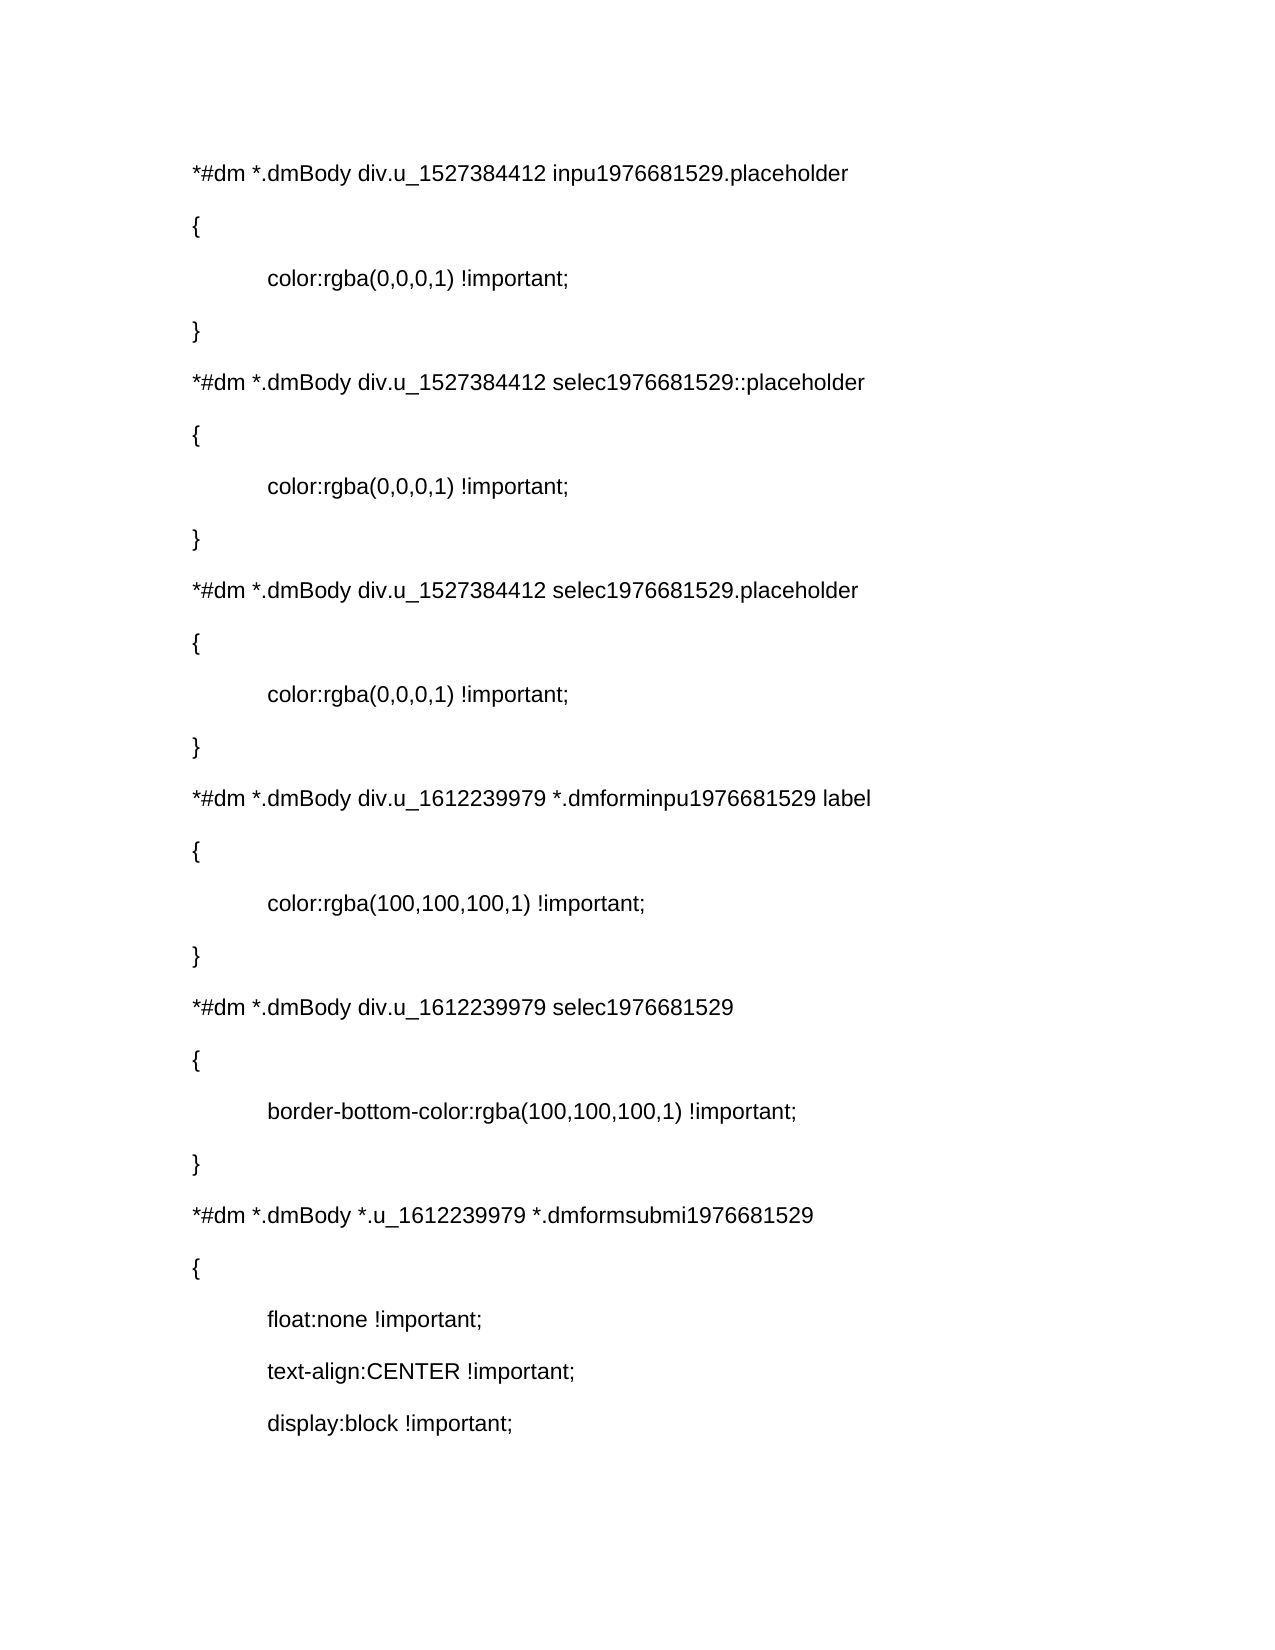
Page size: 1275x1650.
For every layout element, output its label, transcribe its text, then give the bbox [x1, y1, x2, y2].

table_cell { [182, 1035, 1125, 1087]
table_cell *#dm *.dmBody div.u_1527384412 selec1976681529.placeholder [182, 567, 1125, 619]
table_cell { [182, 827, 1125, 879]
table_cell [150, 1400, 182, 1452]
table_cell float:none !important; [182, 1296, 1125, 1348]
table_cell } [182, 931, 1125, 983]
table_cell [150, 306, 182, 358]
table_cell [150, 150, 182, 202]
table_cell *#dm *.dmBody *.u_1612239979 *.dmformsubmi1976681529 [182, 1192, 1125, 1244]
table_cell text-align:CENTER !important; [182, 1348, 1125, 1400]
table_cell [150, 1244, 182, 1296]
table_cell [150, 1296, 182, 1348]
table_cell } [182, 306, 1125, 358]
table_cell [150, 1348, 182, 1400]
table_cell [150, 515, 182, 567]
table_cell [150, 671, 182, 723]
table_cell *#dm *.dmBody div.u_1612239979 *.dmforminpu1976681529 label [182, 775, 1125, 827]
table_cell display:block !important; [182, 1400, 1125, 1452]
table_cell [150, 1140, 182, 1192]
table_cell { [182, 202, 1125, 254]
table_cell color:rgba(0,0,0,1) !important; [182, 254, 1125, 306]
table_cell } [182, 723, 1125, 775]
table_cell [150, 827, 182, 879]
table_cell [150, 775, 182, 827]
table_cell } [182, 515, 1125, 567]
table_cell { [182, 410, 1125, 462]
table_cell [150, 723, 182, 775]
table_cell [150, 879, 182, 931]
table_cell { [182, 619, 1125, 671]
table_cell *#dm *.dmBody div.u_1527384412 inpu1976681529.placeholder [182, 150, 1125, 202]
table_cell [150, 463, 182, 514]
table_cell [150, 1035, 182, 1087]
table_cell color:rgba(100,100,100,1) !important; [182, 879, 1125, 931]
table_cell color:rgba(0,0,0,1) !important; [182, 671, 1125, 723]
table_cell [150, 1088, 182, 1139]
table_cell border-bottom-color:rgba(100,100,100,1) !important; [182, 1088, 1125, 1139]
table_cell [150, 410, 182, 462]
table_cell color:rgba(0,0,0,1) !important; [182, 463, 1125, 514]
table_cell [150, 1192, 182, 1244]
table_cell [150, 931, 182, 983]
table_cell *#dm *.dmBody div.u_1612239979 selec1976681529 [182, 983, 1125, 1035]
table_cell } [182, 1140, 1125, 1192]
table_cell [150, 254, 182, 306]
table_cell [150, 358, 182, 410]
table_cell [150, 983, 182, 1035]
table_cell [150, 202, 182, 254]
table_cell { [182, 1244, 1125, 1296]
table_cell *#dm *.dmBody div.u_1527384412 selec1976681529::placeholder [182, 358, 1125, 410]
table_cell [150, 619, 182, 671]
table_cell [150, 567, 182, 619]
